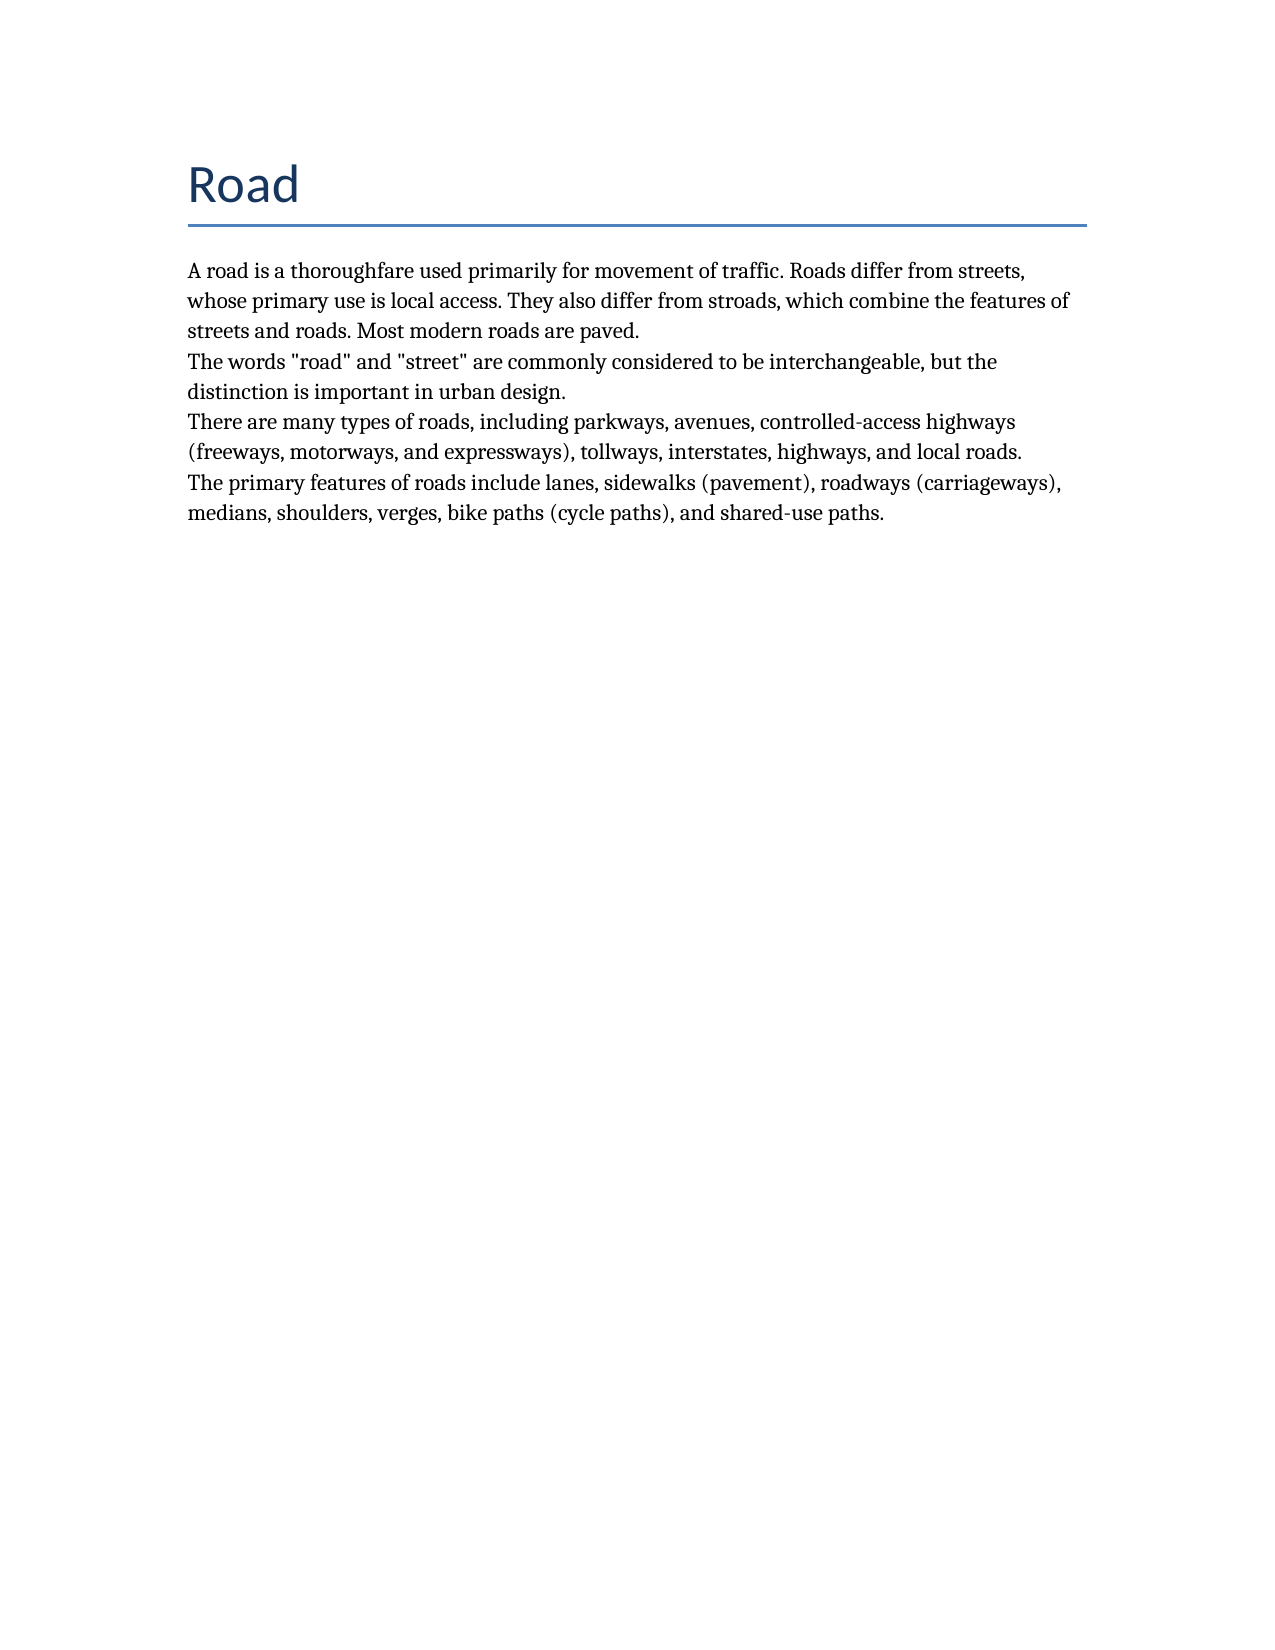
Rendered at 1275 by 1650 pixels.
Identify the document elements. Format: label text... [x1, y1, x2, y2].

title Road [187, 150, 1087, 227]
text A road is a thoroughfare used primarily for movement of traffic. Roads differ from streets, whose primary use is local access. They also differ from stroads, which combine the features of streets and roads. Most modern roads are paved. The words "road" and "street" are commonly considered to be interchangeable, but the distinction is important in urban design. There are many types of roads, including parkways, avenues, controlled-access highways (freeways, motorways, and expressways), tollways, interstates, highways, and local roads. The primary features of roads include lanes, sidewalks (pavement), roadways (carriageways), medians, shoulders, verges, bike paths (cycle paths), and shared-use paths. [187, 258, 1087, 526]
